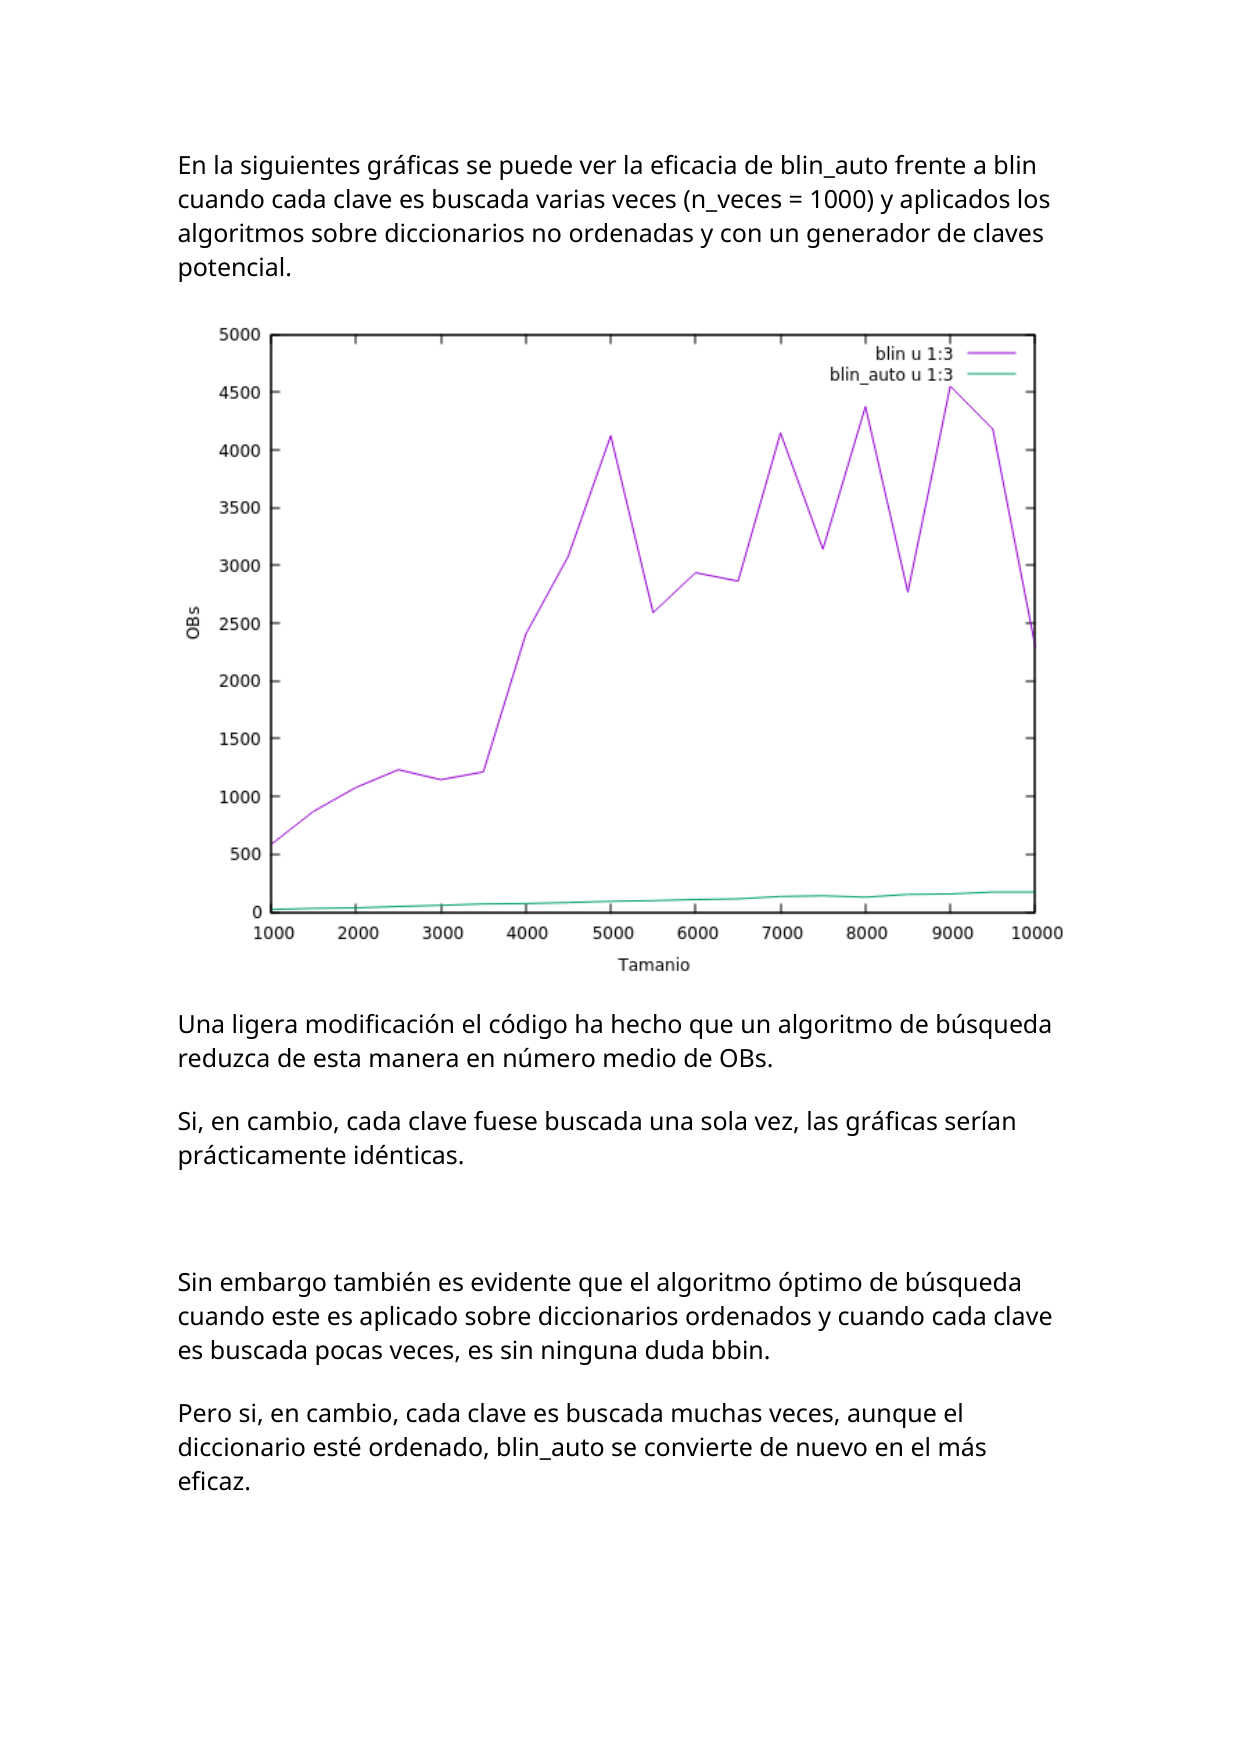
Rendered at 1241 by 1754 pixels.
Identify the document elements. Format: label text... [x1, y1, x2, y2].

text En la siguientes gráficas se puede ver la eficacia de blin_auto frente a blin cuando cada clave es buscada varias veces (n_veces = 1000) y aplicados los algoritmos sobre diccionarios no ordenadas y con un generador de claves potencial. [177, 148, 1063, 284]
text Una ligera modificación el código ha hecho que un algoritmo de búsqueda reduzca de esta manera en número medio de OBs. [177, 1007, 1063, 1075]
picture [177, 313, 1063, 978]
text Sin embargo también es evidente que el algoritmo óptimo de búsqueda cuando este es aplicado sobre diccionarios ordenados y cuando cada clave es buscada pocas veces, es sin ninguna duda bbin. [177, 1264, 1063, 1367]
text Si, en cambio, cada clave fuese buscada una sola vez, las gráficas serían prácticamente idénticas. [177, 1104, 1063, 1172]
text Pero si, en cambio, cada clave es buscada muchas veces, aunque el diccionario esté ordenado, blin_auto se convierte de nuevo en el más eficaz. [177, 1396, 1063, 1498]
